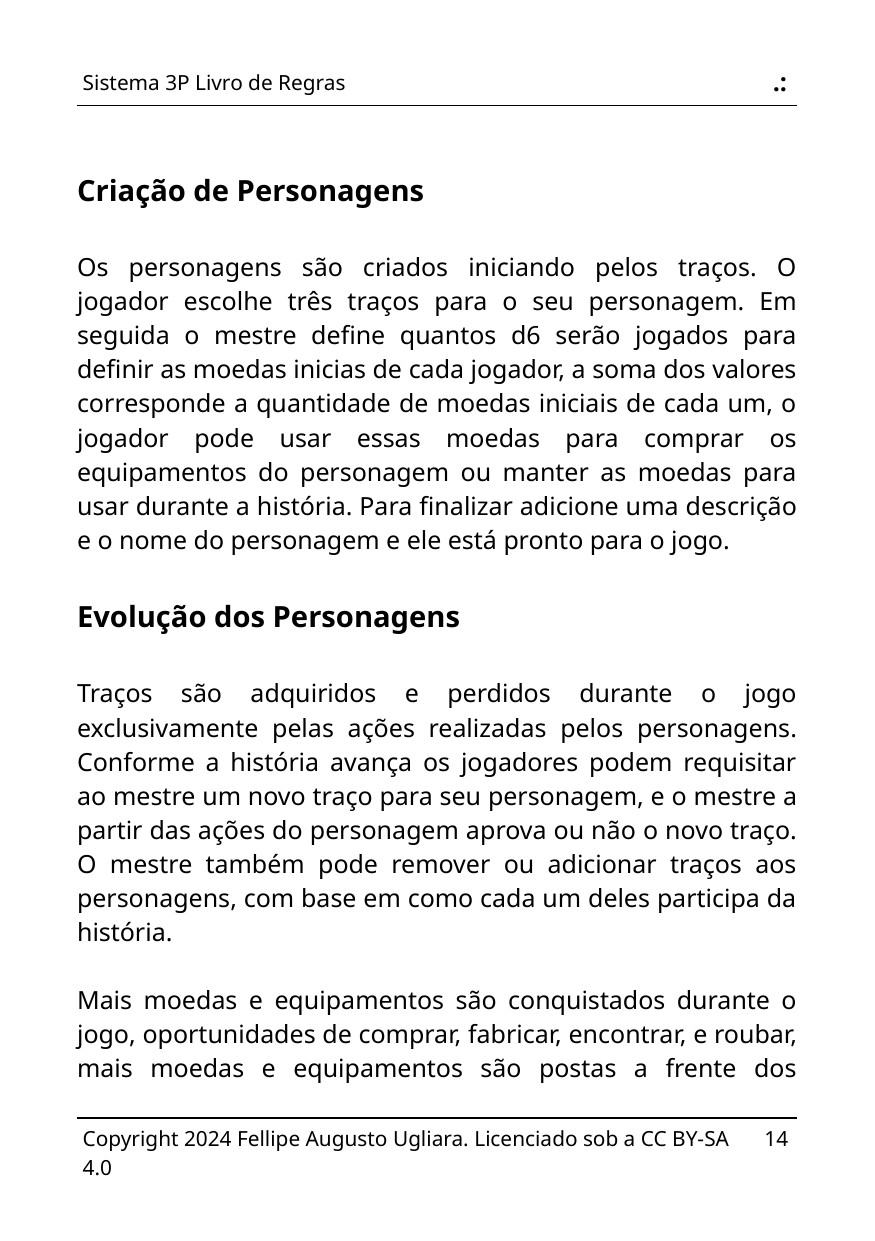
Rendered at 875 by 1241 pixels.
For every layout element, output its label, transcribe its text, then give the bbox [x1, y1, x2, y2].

text Os personagens são criados iniciando pelos traços. O jogador escolhe três traços para o seu personagem. Em seguida o mestre define quantos d6 serão jogados para definir as moedas inicias de cada jogador, a soma dos valores corresponde a quantidade de moedas iniciais de cada um, o jogador pode usar essas moedas para comprar os equipamentos do personagem ou manter as moedas para usar durante a história. Para finalizar adicione uma descrição e o nome do personagem e ele está pronto para o jogo. [77, 250, 797, 556]
text Traços são adquiridos e perdidos durante o jogo exclusivamente pelas ações realizadas pelos personagens. Conforme a história avança os jogadores podem requisitar ao mestre um novo traço para seu personagem, e o mestre a partir das ações do personagem aprova ou não o novo traço. O mestre também pode remover ou adicionar traços aos personagens, com base em como cada um deles participa da história. [77, 676, 797, 949]
subtitle Criação de Personagens [77, 170, 797, 210]
text Mais moedas e equipamentos são conquistados durante o jogo, oportunidades de comprar, fabricar, encontrar, e roubar, mais moedas e equipamentos são postas a frente dos [77, 983, 797, 1085]
subtitle Evolução dos Personagens [77, 596, 797, 636]
